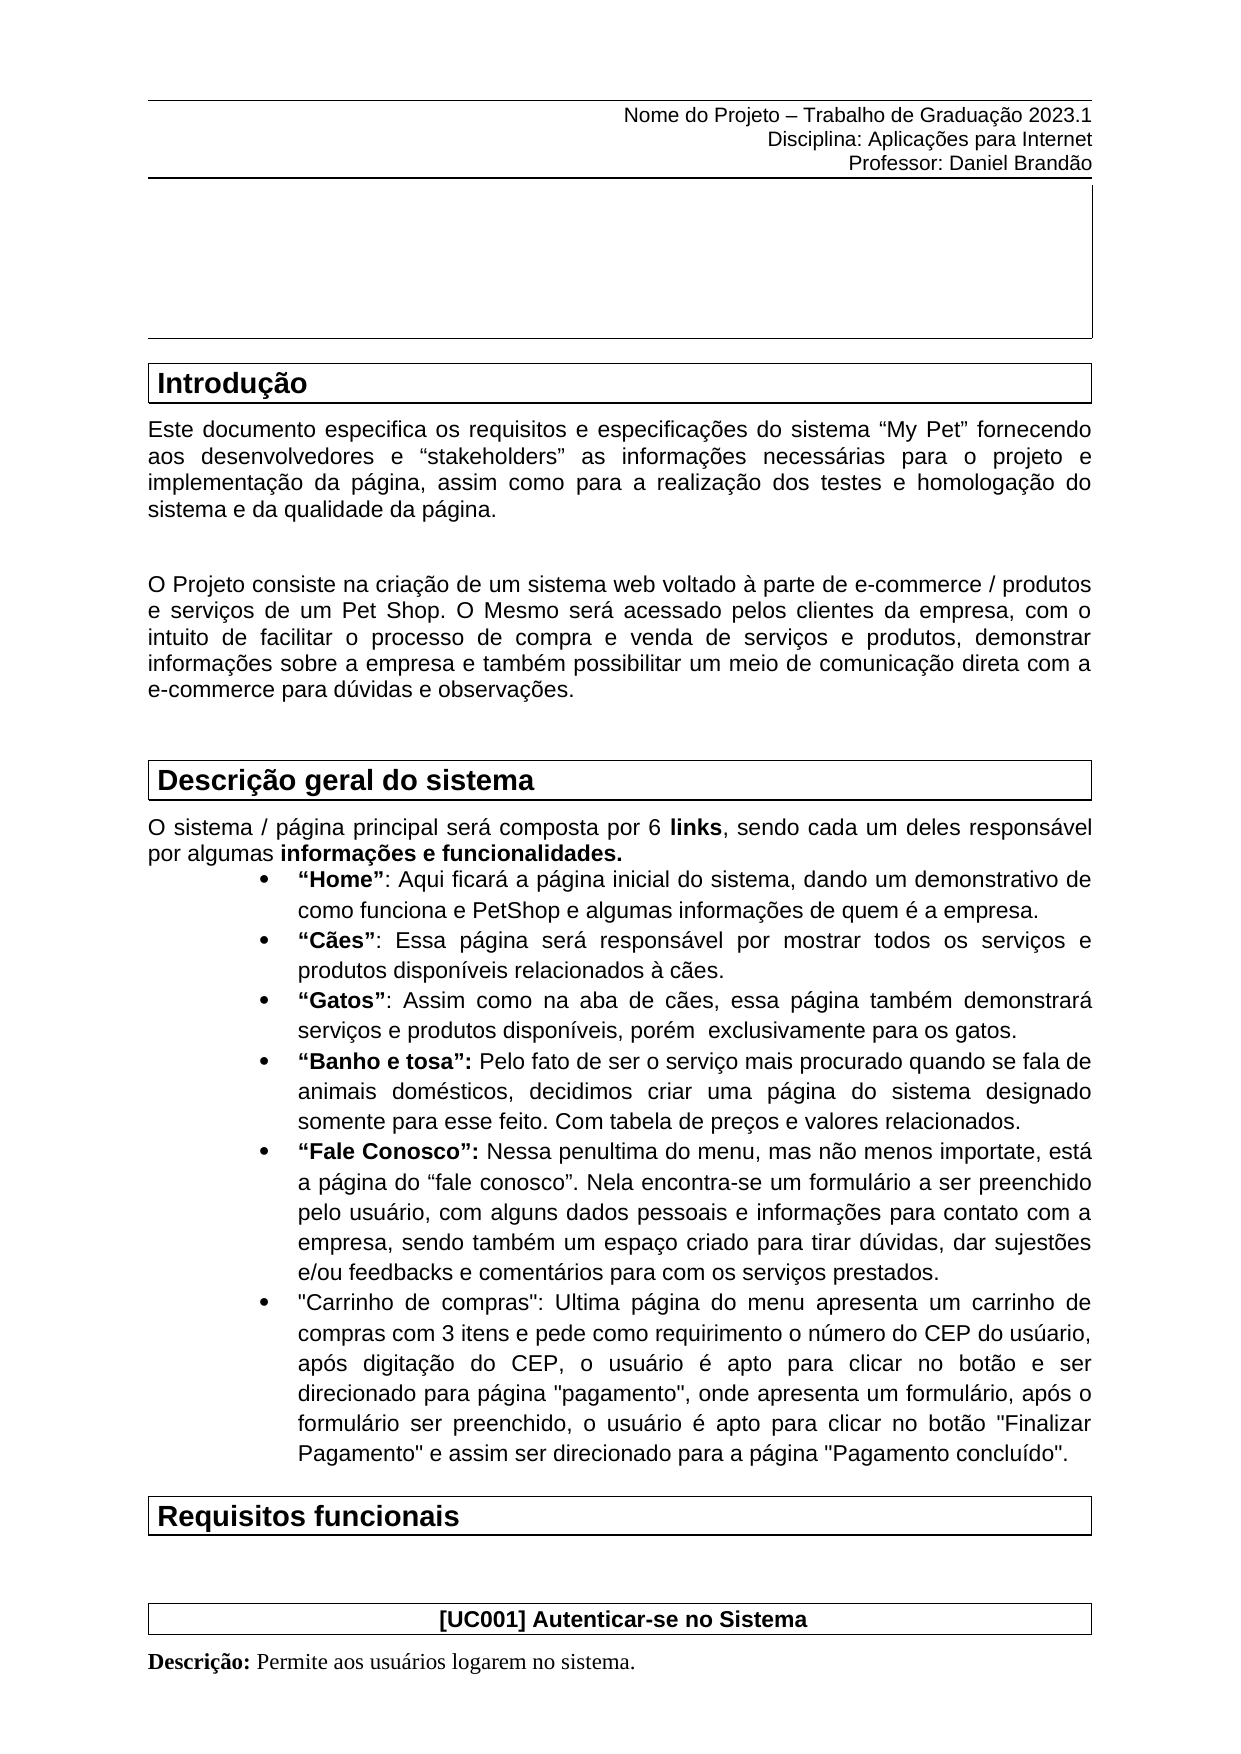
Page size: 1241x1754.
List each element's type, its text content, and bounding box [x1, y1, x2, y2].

subtitle Requisitos funcionais [149, 1497, 1091, 1534]
subtitle O Projeto consiste na criação de um sistema web voltado à parte de e-commerce / produtos e serviços de um Pet Shop. O Mesmo será acessado pelos clientes da empresa, com o intuito de facilitar o processo de compra e venda de serviços e produtos, demonstrar informações sobre a empresa e também possibilitar um meio de comunicação direta com a e-commerce para dúvidas e observações. [148, 571, 1092, 703]
list “Banho e tosa”: Pelo fato de ser o serviço mais procurado quando se fala de animais domésticos, decidimos criar uma página do sistema designado somente para esse feito. Com tabela de preços e valores relacionados. [260, 1048, 1092, 1134]
text Descrição: Permite aos usuários logarem no sistema. [148, 1648, 1092, 1674]
subtitle Introdução [149, 364, 1091, 402]
list "Carrinho de compras": Ultima página do menu apresenta um carrinho de compras com 3 itens e pede como requirimento o número do CEP do usúario, após digitação do CEP, o usuário é apto para clicar no botão e ser direcionado para página "pagamento", onde apresenta um formulário, após o formulário ser preenchido, o usuário é apto para clicar no botão "Finalizar Pagamento" e assim ser direcionado para a página "Pagamento concluído". [260, 1289, 1092, 1467]
list “Home”: Aqui ficará a página inicial do sistema, dando um demonstrativo de como funciona e PetShop e algumas informações de quem é a empresa. [260, 866, 1092, 923]
subtitle Descrição geral do sistema [149, 761, 1091, 799]
text Este documento especifica os requisitos e especificações do sistema “My Pet” fornecendo aos desenvolvedores e “stakeholders” as informações necessárias para o projeto e implementação da página, assim como para a realização dos testes e homologação do sistema e da qualidade da página. [148, 416, 1092, 522]
text O sistema / página principal será composta por 6 links, sendo cada um deles responsável por algumas informações e funcionalidades. [148, 814, 1092, 866]
list “Gatos”: Assim como na aba de cães, essa página também demonstrará serviços e produtos disponíveis, porém exclusivamente para os gatos. [260, 987, 1092, 1044]
list “Cães”: Essa página será responsável por mostrar todos os serviços e produtos disponíveis relacionados à cães. [260, 927, 1092, 983]
list “Fale Conosco”: Nessa penultima do menu, mas não menos importate, está a página do “fale conosco”. Nela encontra-se um formulário a ser preenchido pelo usuário, com alguns dados pessoais e informações para contato com a empresa, sendo também um espaço criado para tirar dúvidas, dar sujestões e/ou feedbacks e comentários para com os serviços prestados. [260, 1138, 1092, 1285]
text [UC001] Autenticar-se no Sistema [149, 1604, 1091, 1634]
